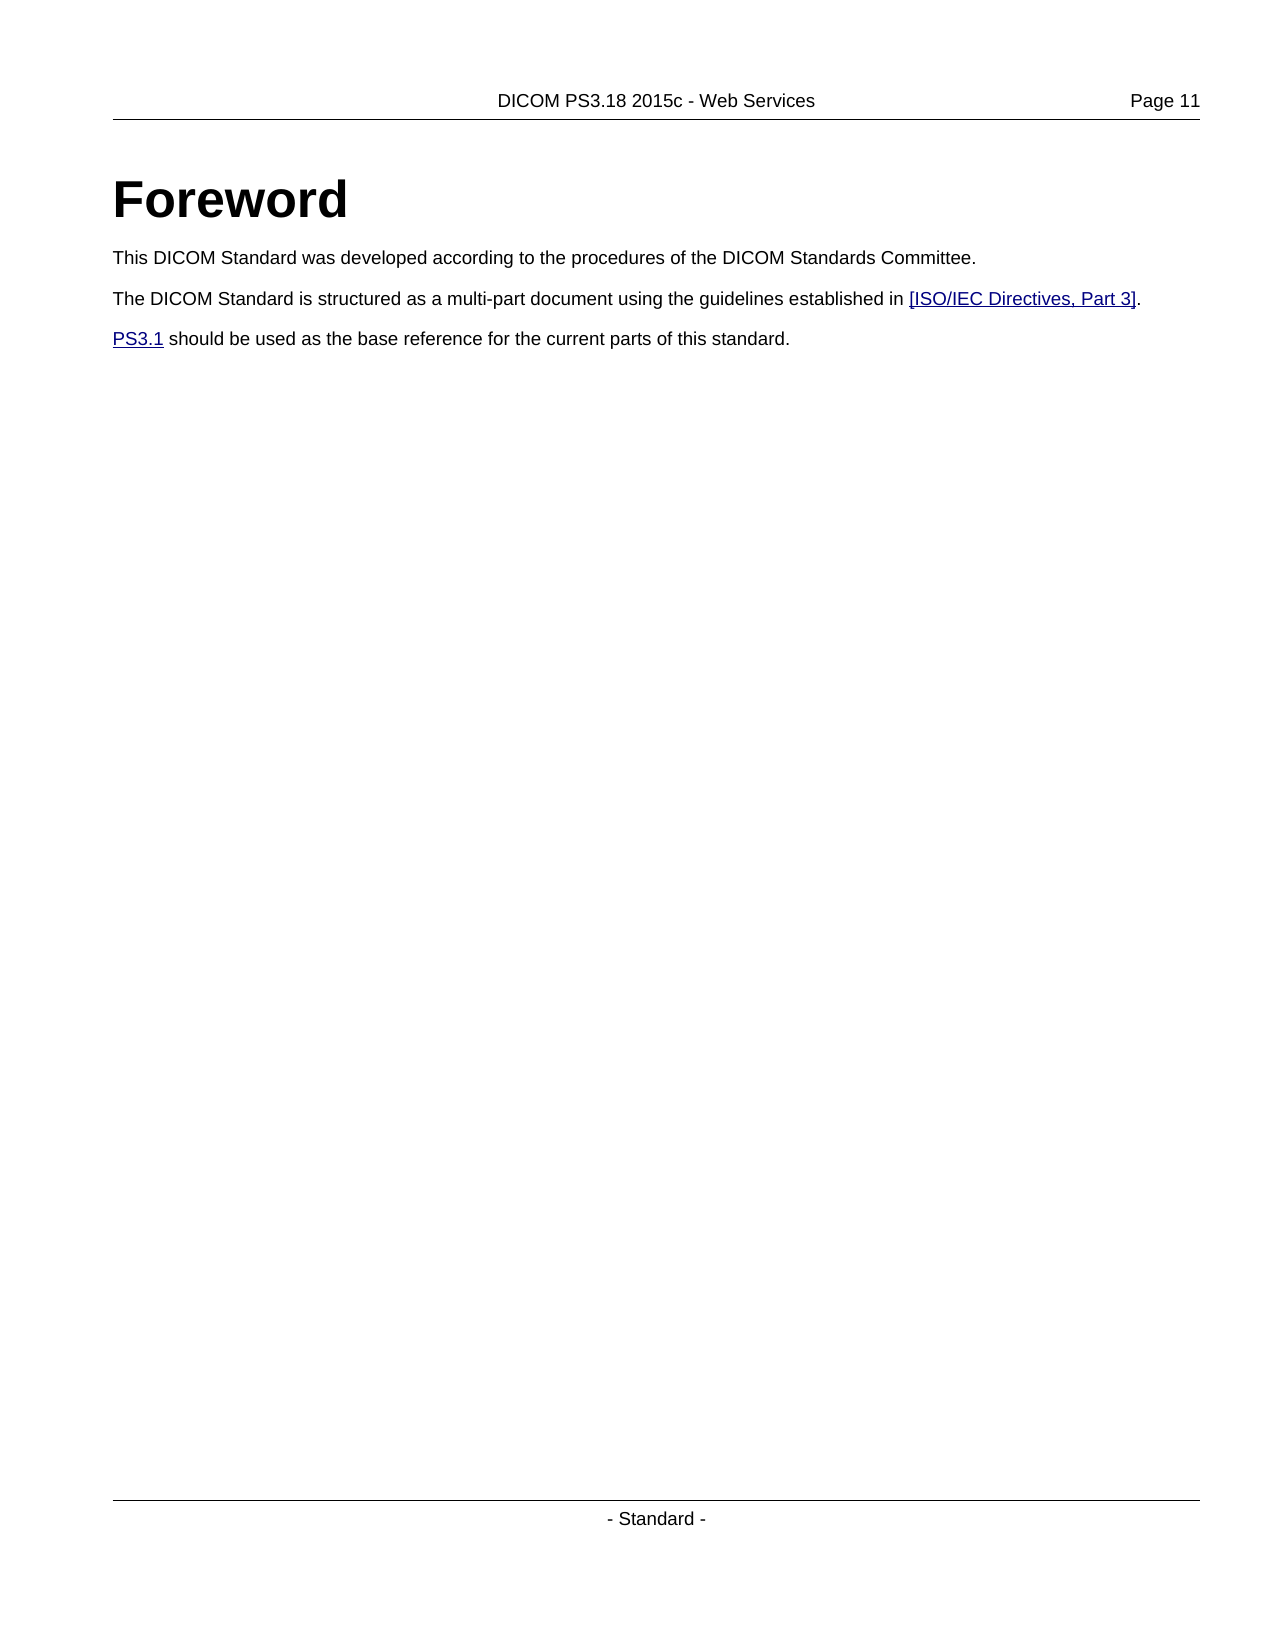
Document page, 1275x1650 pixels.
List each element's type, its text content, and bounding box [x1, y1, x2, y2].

text PS3.1 should be used as the base reference for the current parts of this standard. [112, 328, 1200, 349]
text Foreword [112, 169, 1200, 228]
text The DICOM Standard is structured as a multi-part document using the guidelines established in [ISO/IEC Directives, Part 3]. [112, 287, 1200, 309]
text This DICOM Standard was developed according to the procedures of the DICOM Standards Committee. [112, 247, 1200, 269]
